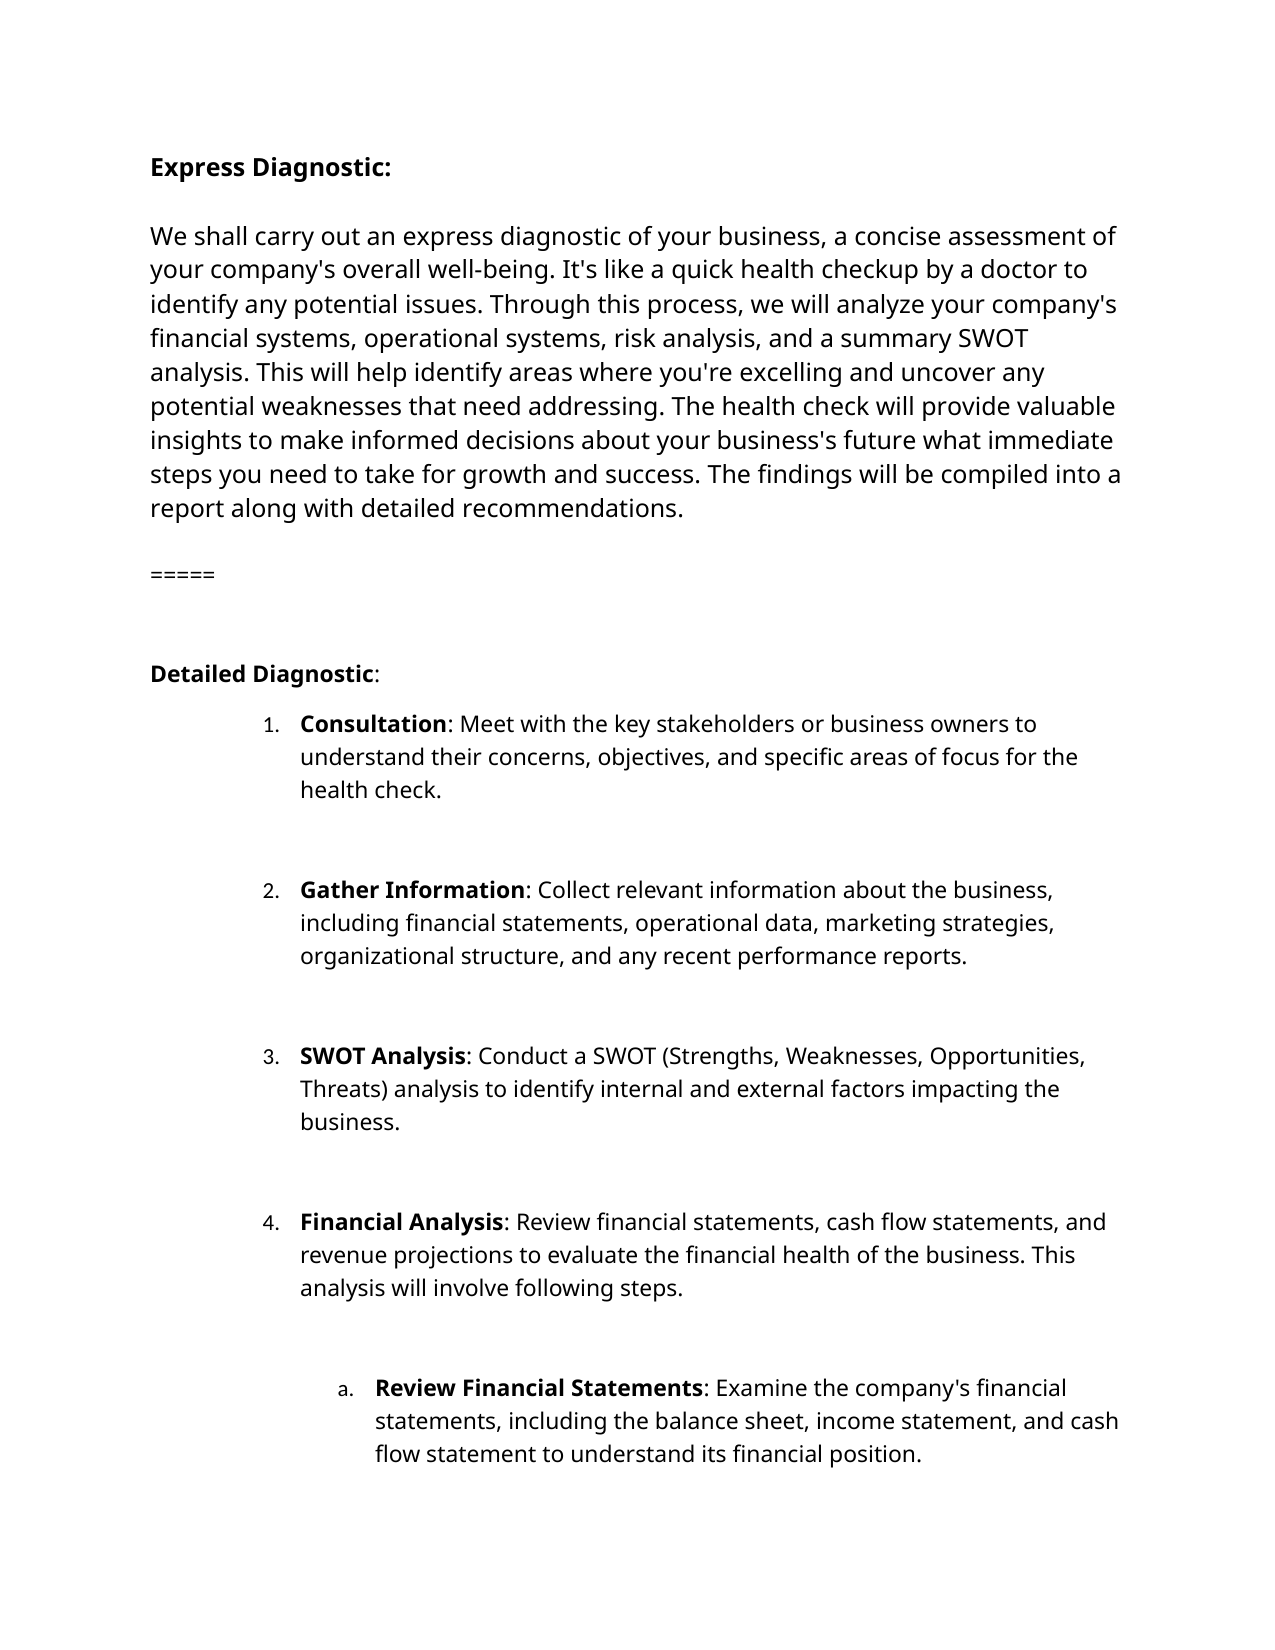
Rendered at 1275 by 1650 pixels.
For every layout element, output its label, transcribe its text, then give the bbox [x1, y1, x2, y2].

list Consultation: Meet with the key stakeholders or business owners to understand their concerns, objectives, and specific areas of focus for the health check. [262, 708, 1125, 806]
text Detailed Diagnostic: [150, 658, 1125, 689]
text We shall carry out an express diagnostic of your business, a concise assessment of your company's overall well-being. It's like a quick health checkup by a doctor to identify any potential issues. Through this process, we will analyze your company's financial systems, operational systems, risk analysis, and a summary SWOT analysis. This will help identify areas where you're excelling and uncover any potential weaknesses that need addressing. The health check will provide valuable insights to make informed decisions about your business's future what immediate steps you need to take for growth and success. The findings will be compiled into a report along with detailed recommendations. [150, 218, 1125, 525]
list Gather Information: Collect relevant information about the business, including financial statements, operational data, marketing strategies, organizational structure, and any recent performance reports. [262, 874, 1125, 971]
list Financial Analysis: Review financial statements, cash flow statements, and revenue projections to evaluate the financial health of the business. This analysis will involve following steps. [262, 1206, 1125, 1303]
list Review Financial Statements: Examine the company's financial statements, including the balance sheet, income statement, and cash flow statement to understand its financial position. [337, 1371, 1125, 1469]
text ===== [150, 559, 1125, 590]
text Express Diagnostic: [150, 150, 1125, 184]
list SWOT Analysis: Conduct a SWOT (Strengths, Weaknesses, Opportunities, Threats) analysis to identify internal and external factors impacting the business. [262, 1040, 1125, 1137]
